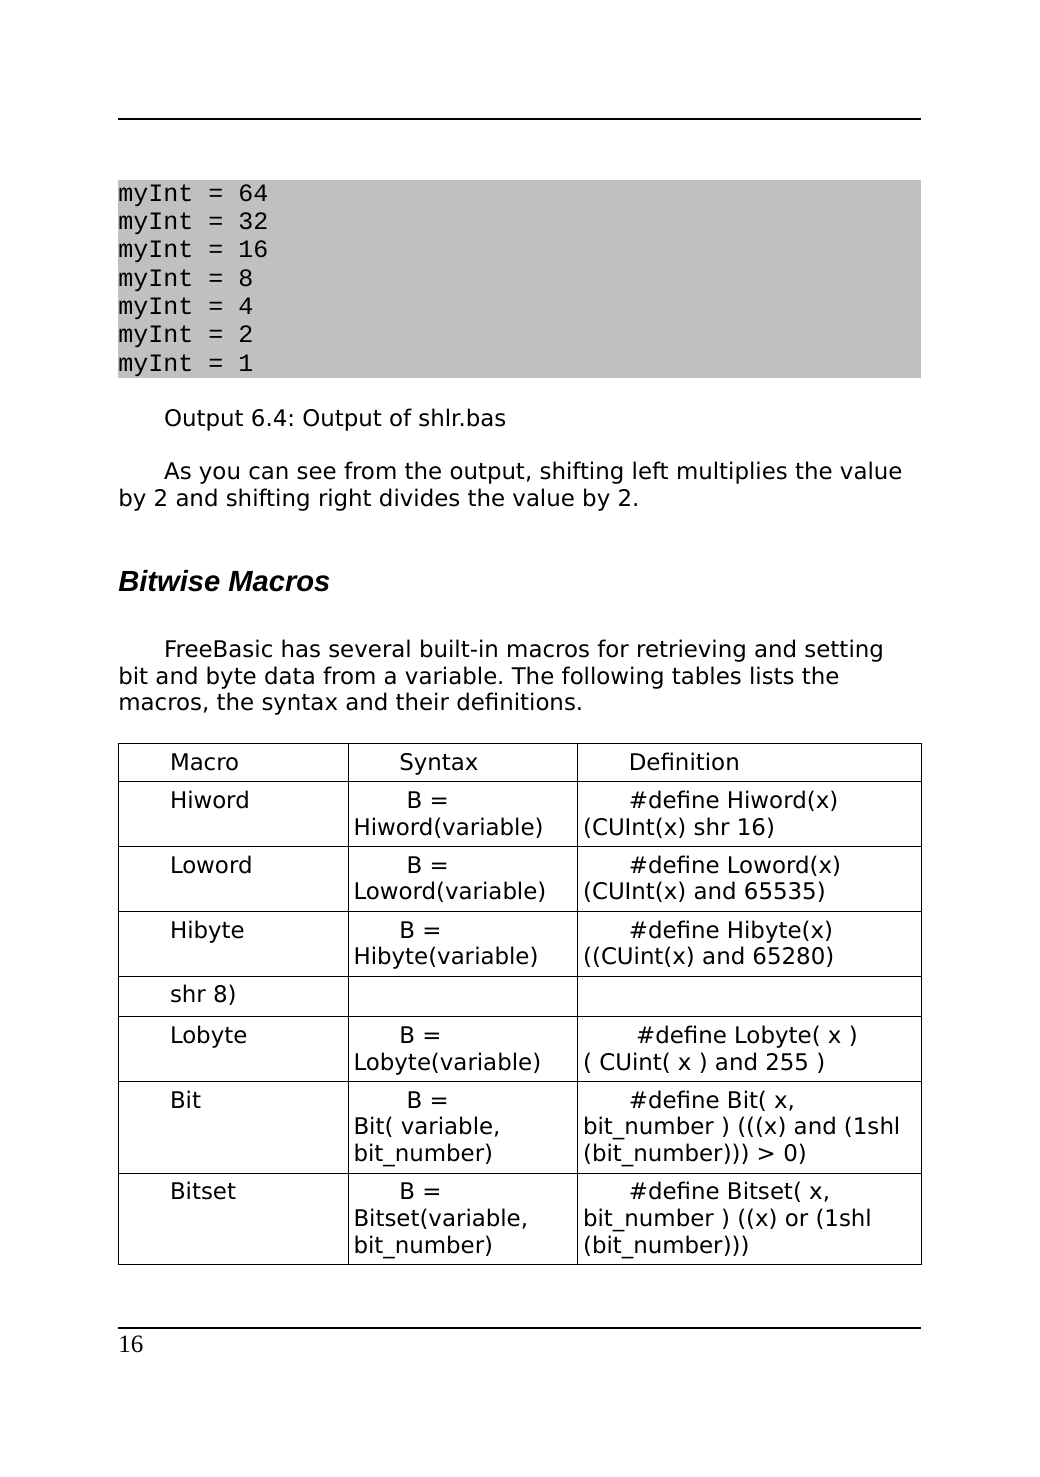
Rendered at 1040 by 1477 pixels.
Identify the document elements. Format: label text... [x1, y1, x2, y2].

table_cell shr 8) [119, 977, 348, 1016]
table_header Macro [119, 744, 348, 781]
table_cell #define Lobyte( x ) ( CUint( x ) and 255 ) [578, 1017, 921, 1081]
table_cell #define Loword(x) (CUInt(x) and 65535) [578, 847, 921, 911]
table_cell #define Bit( x, bit_number ) (((x) and (1shl (bit_number))) > 0) [578, 1082, 921, 1173]
table_cell B = Lobyte(variable) [349, 1017, 577, 1081]
table_cell [578, 977, 921, 1016]
table_header Definition [578, 744, 921, 781]
table_cell Hibyte [119, 912, 348, 976]
table_cell Bitset [119, 1174, 348, 1264]
table_cell Lobyte [119, 1017, 348, 1081]
text As you can see from the output, shifting left multiplies the value by 2 and shifting right divides the value by 2. [118, 458, 921, 512]
table_cell #define Bitset( x, bit_number ) ((x) or (1shl (bit_number))) [578, 1174, 921, 1264]
table_cell B = Bitset(variable, bit_number) [349, 1174, 577, 1264]
text FreeBasic has several built-in macros for retrieving and setting bit and byte data from a variable. The following tables lists the macros, the syntax and their definitions. [118, 636, 921, 716]
table_cell B = Bit( variable, bit_number) [349, 1082, 577, 1173]
table_cell [349, 977, 577, 1016]
table_cell B = Hiword(variable) [349, 782, 577, 846]
table_cell #define Hiword(x) (CUInt(x) shr 16) [578, 782, 921, 846]
text Output 6.4: Output of shlr.bas [118, 405, 921, 432]
table_cell #define Hibyte(x) ((CUint(x) and 65280) [578, 912, 921, 976]
table_cell Hiword [119, 782, 348, 846]
table_cell B = Hibyte(variable) [349, 912, 577, 976]
subtitle Bitwise Macros [118, 563, 921, 597]
table_cell B = Loword(variable) [349, 847, 577, 911]
table_cell Bit [119, 1082, 348, 1173]
table_header Syntax [349, 744, 577, 781]
table_cell Loword [119, 847, 348, 911]
